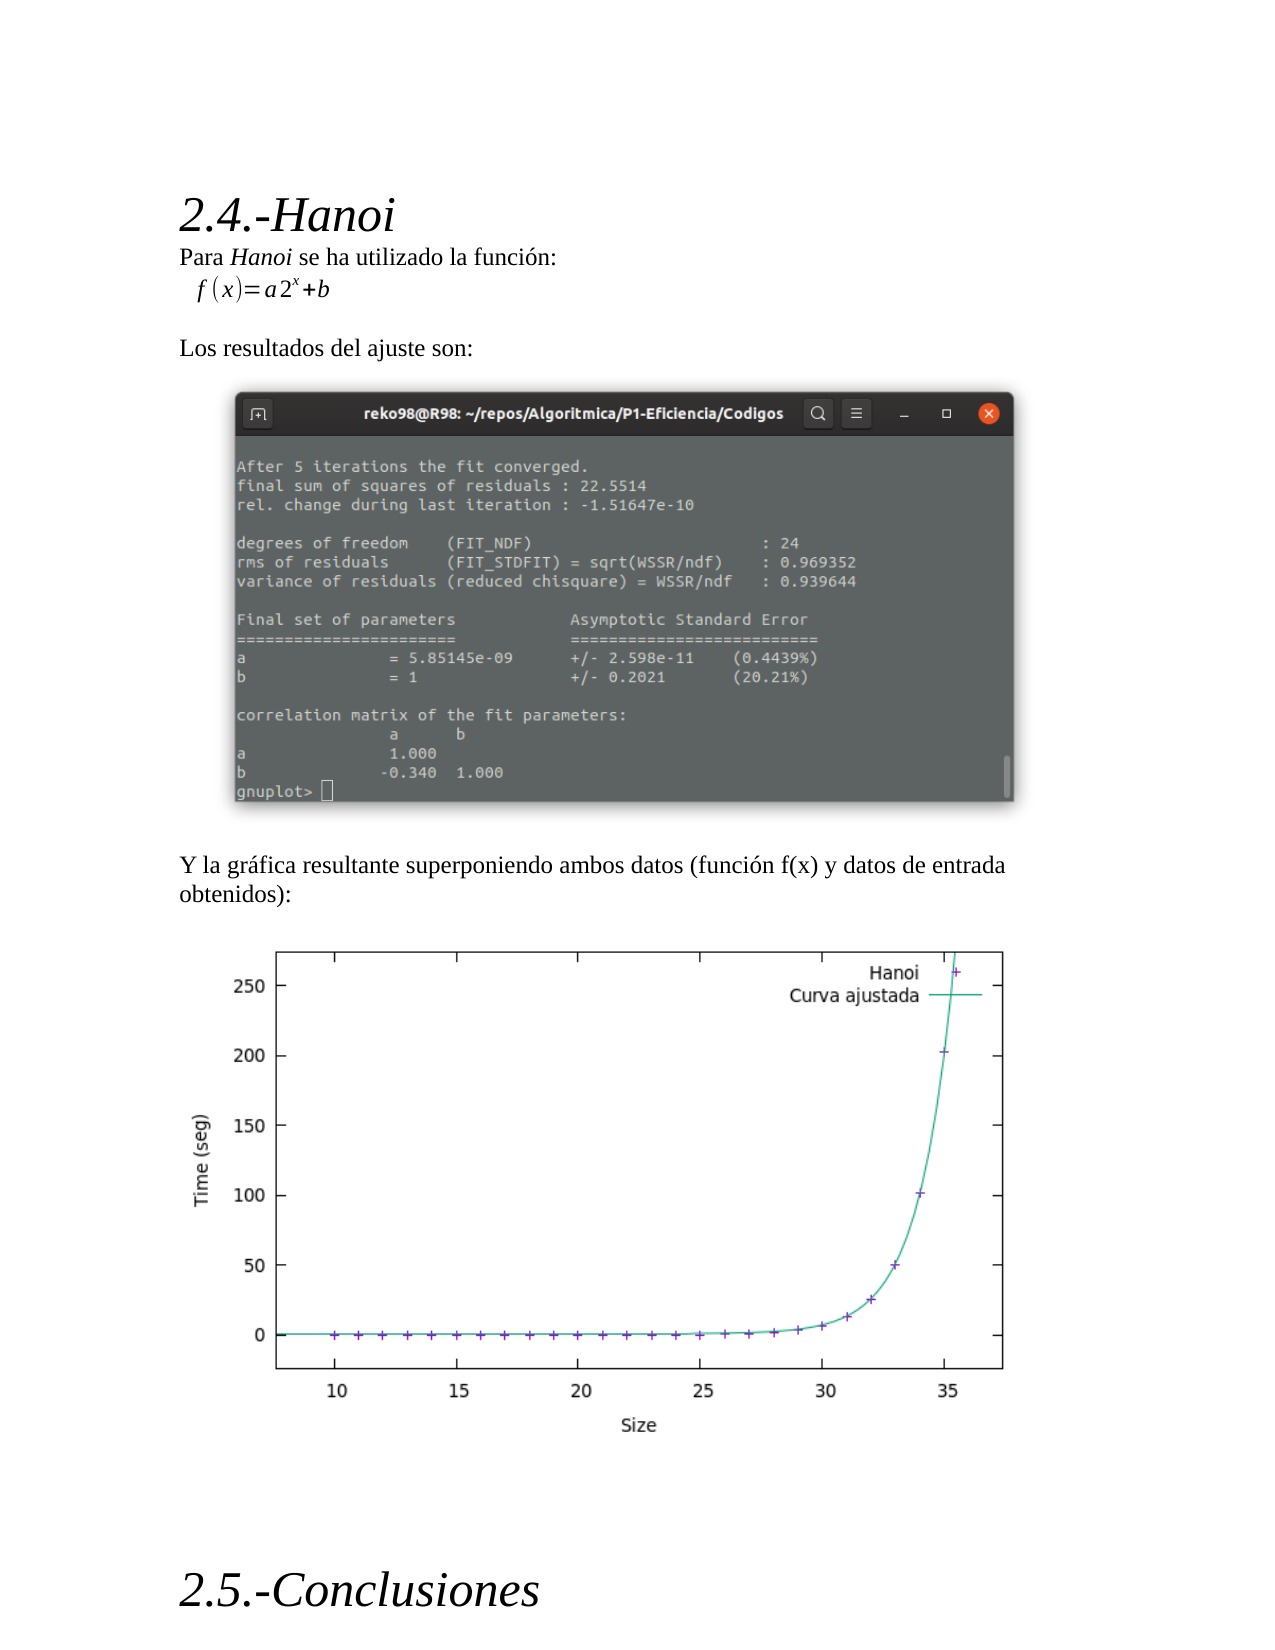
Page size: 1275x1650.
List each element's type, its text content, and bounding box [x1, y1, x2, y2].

text 2.4.-Hanoi [179, 185, 1096, 242]
text Los resultados del ajuste son: [179, 333, 1096, 362]
picture [184, 929, 1034, 1440]
text Para Hanoi se ha utilizado la función: [179, 242, 1096, 271]
text Y la gráfica resultante superponiendo ambos datos (función f(x) y datos de entrada obtenidos): [179, 850, 1096, 908]
text 2.5.-Conclusiones [179, 1559, 1096, 1617]
picture [208, 369, 1041, 832]
